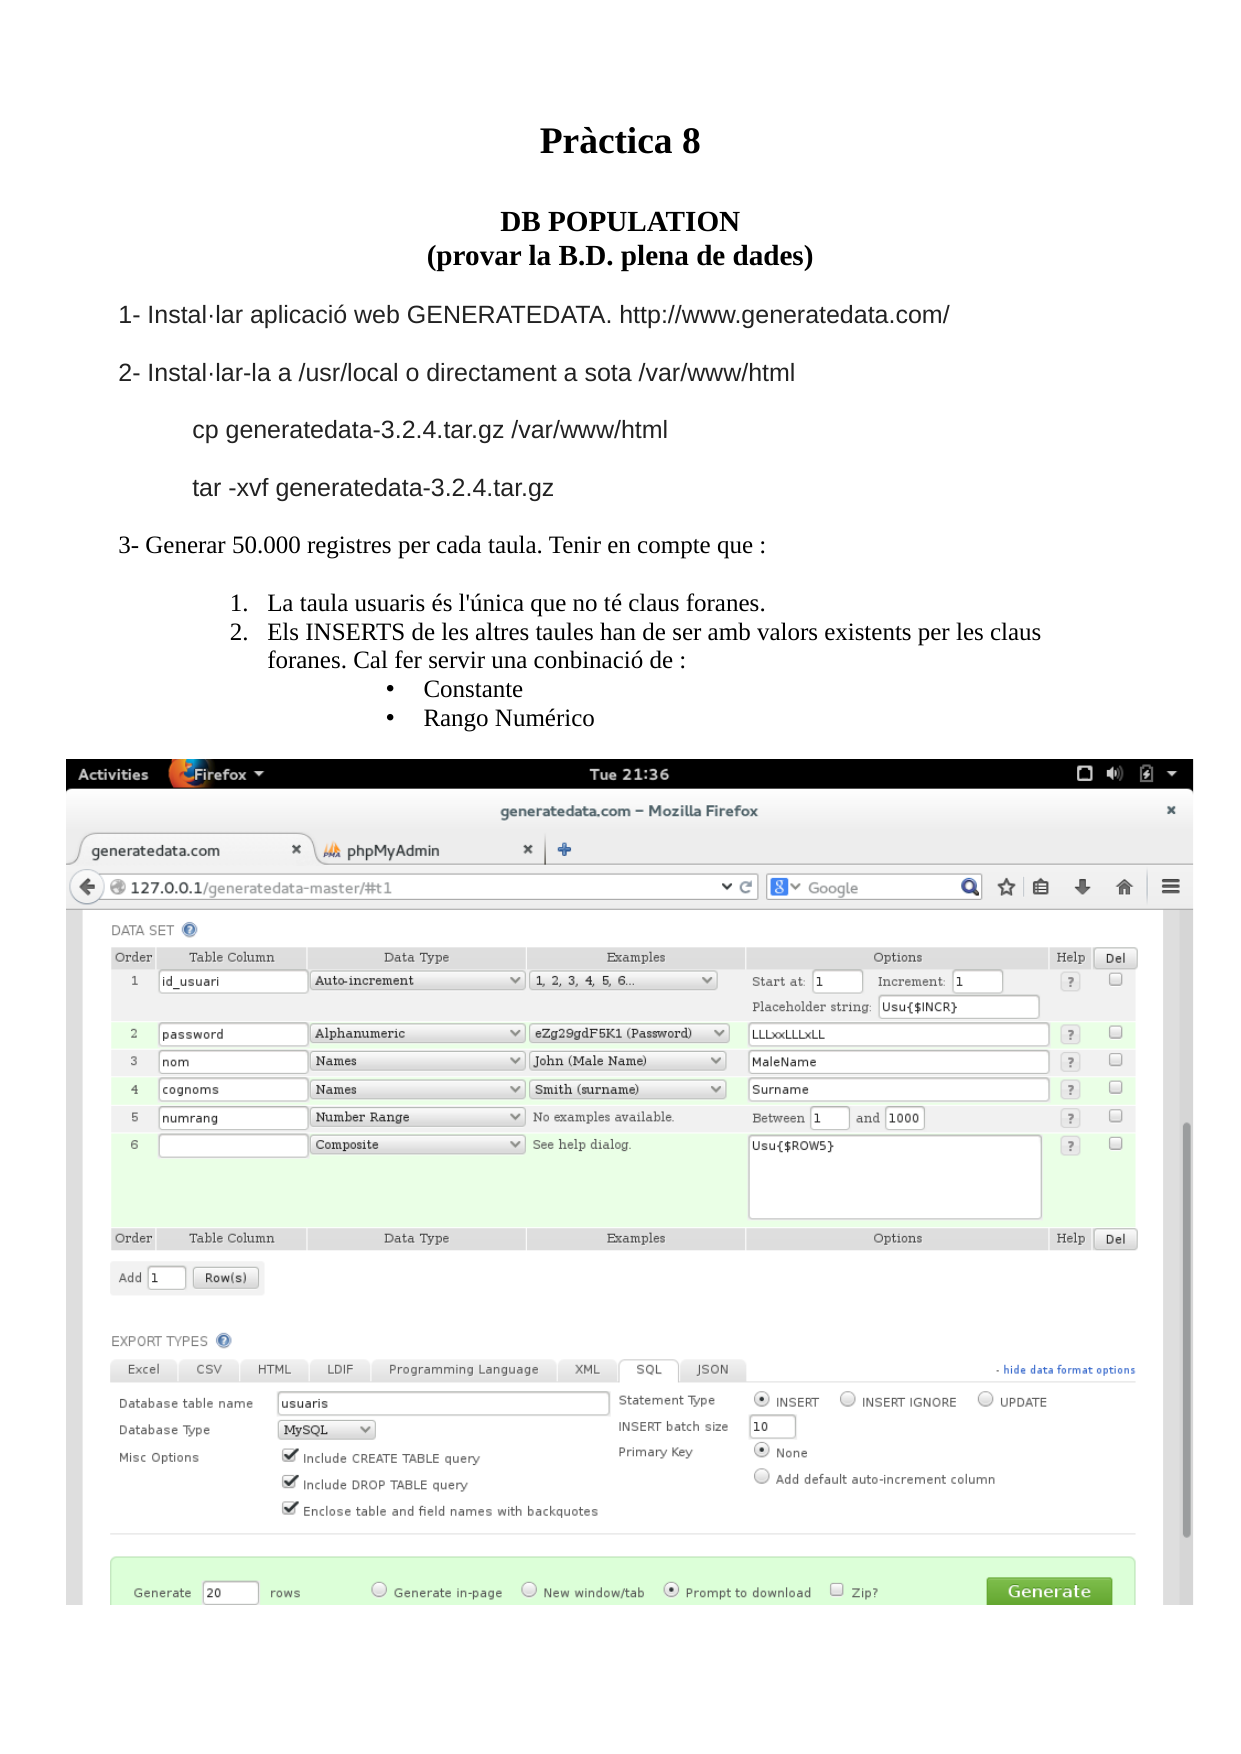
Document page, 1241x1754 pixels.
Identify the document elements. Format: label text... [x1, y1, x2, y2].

text cp generatedata-3.2.4.tar.gz /var/www/html tar -xvf generatedata-3.2.4.tar.gz [192, 415, 1122, 502]
text Pràctica 8 [118, 118, 1122, 161]
list La taula usuaris és l'única que no té claus foranes. [229, 588, 1122, 617]
text (provar la B.D. plena de dades) [118, 238, 1122, 271]
text 2- Instal·lar-la a /usr/local o directament a sota /var/www/html [118, 358, 1122, 386]
picture [66, 759, 1194, 1605]
text DB POPULATION [118, 204, 1122, 238]
list Els INSERTS de les altres taules han de ser amb valors existents per les claus foranes. Cal fer servir una conbinació de : [229, 617, 1122, 674]
text 3- Generar 50.000 registres per cada taula. Tenir en compte que : [118, 530, 1122, 559]
list Rango Numérico [386, 703, 1122, 732]
list Constante [386, 674, 1122, 703]
text 1- Instal·lar aplicació web GENERATEDATA. http://www.generatedata.com/ [118, 300, 1122, 329]
